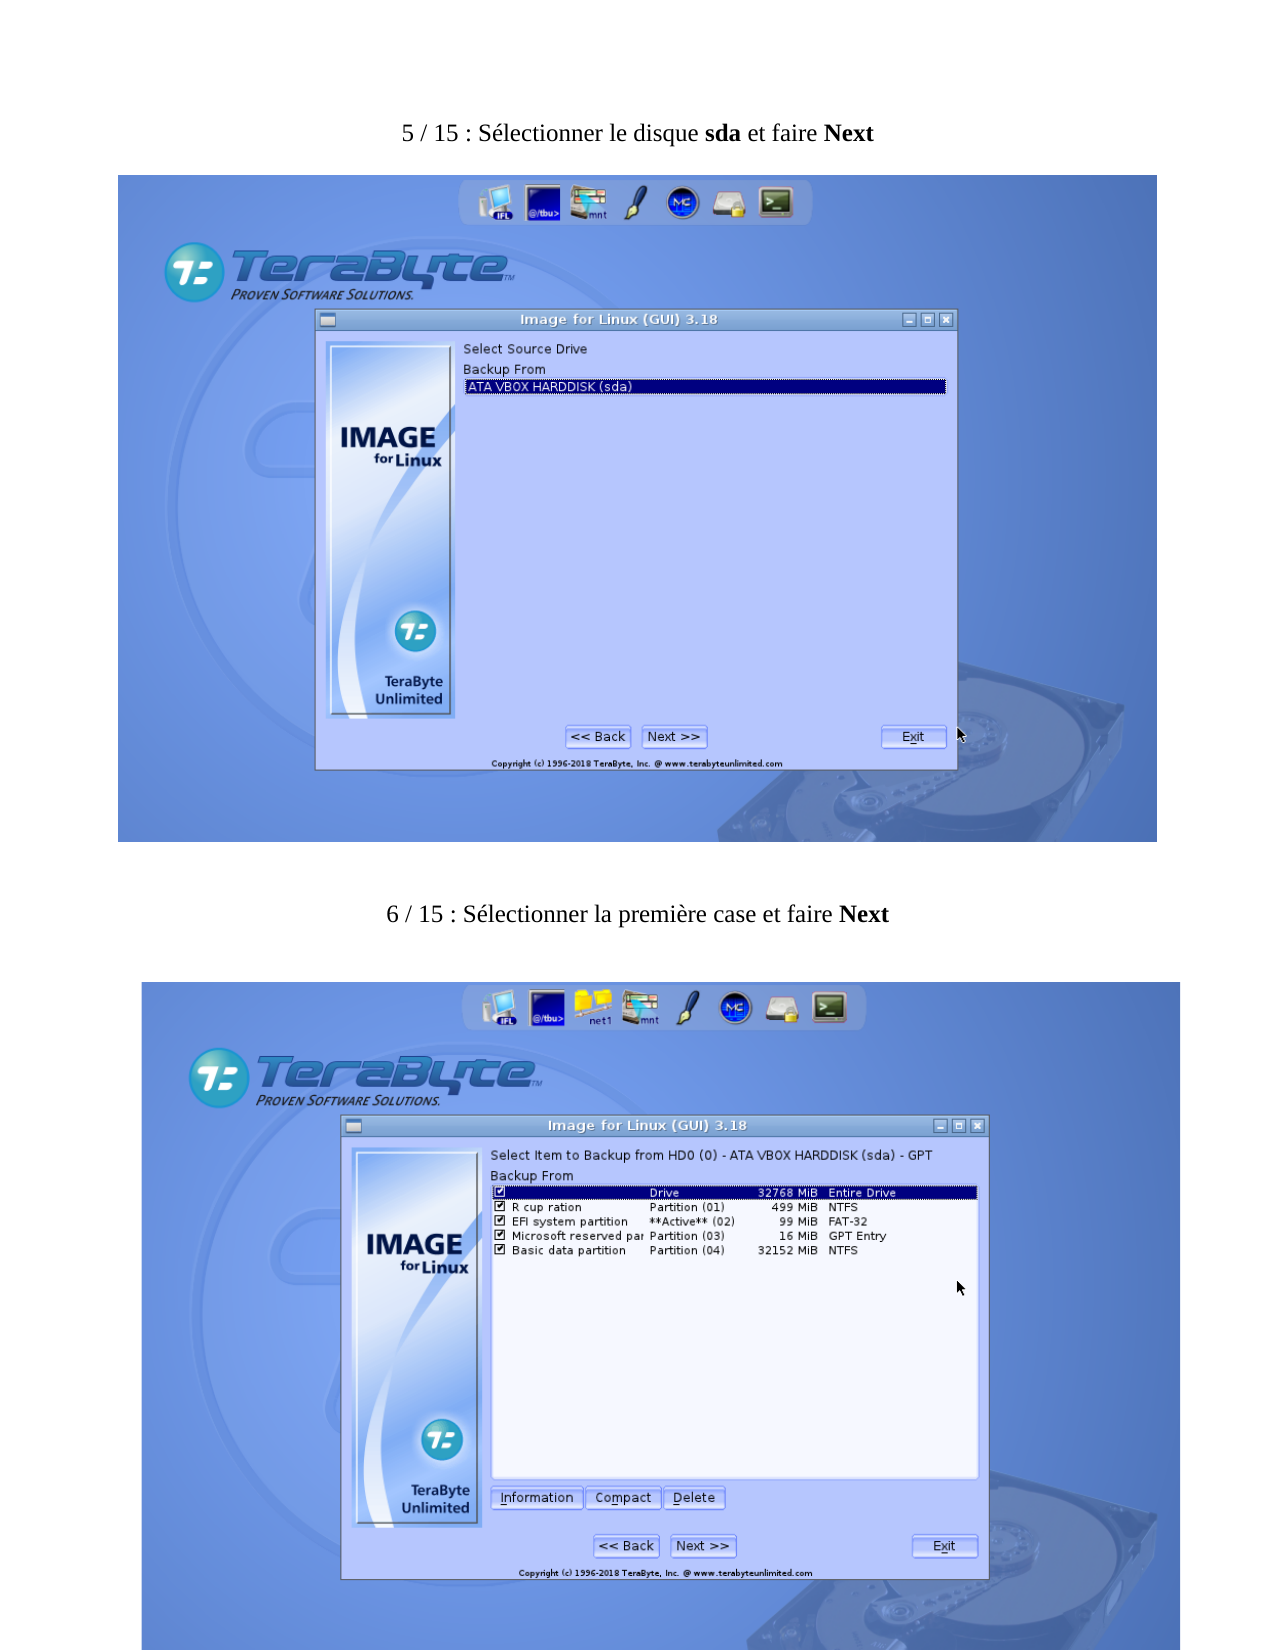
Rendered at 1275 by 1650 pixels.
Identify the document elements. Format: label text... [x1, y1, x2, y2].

text 5 / 15 : Sélectionner le disque sda et faire Next [118, 118, 1157, 147]
picture [118, 175, 1157, 842]
picture [141, 982, 1181, 1650]
text 6 / 15 : Sélectionner la première case et faire Next [118, 899, 1157, 928]
